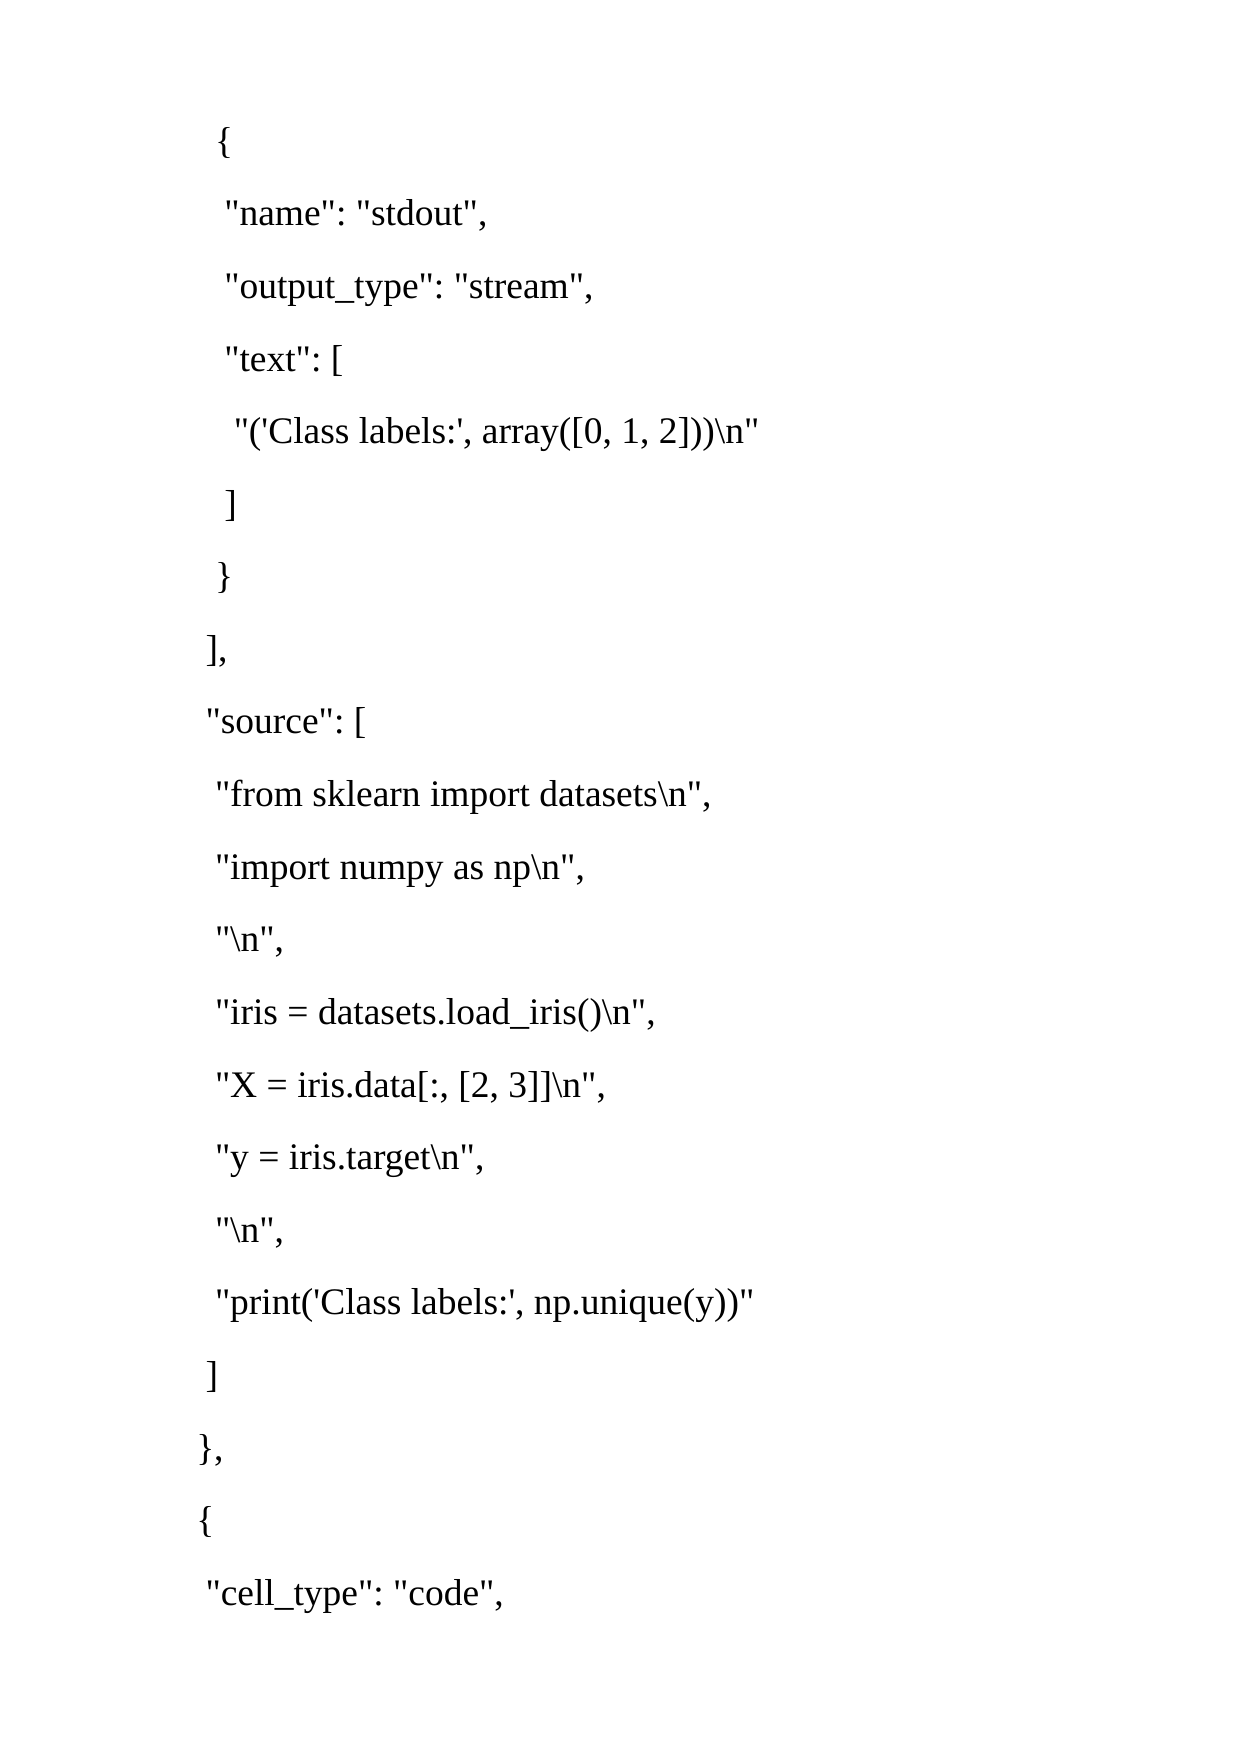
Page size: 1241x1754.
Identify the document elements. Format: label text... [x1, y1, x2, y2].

list "from sklearn import datasets\n", [177, 772, 1122, 815]
list "('Class labels:', array([0, 1, 2]))\n" [177, 408, 1122, 452]
list "iris = datasets.load_iris()\n", [177, 989, 1122, 1032]
list "\n", [177, 917, 1122, 960]
list ], [177, 626, 1122, 669]
list "X = iris.data[:, [2, 3]]\n", [177, 1062, 1122, 1105]
list ] [177, 1352, 1122, 1396]
list { [177, 118, 1122, 161]
list "text": [ [177, 336, 1122, 379]
list { [177, 1498, 1122, 1541]
list "source": [ [177, 699, 1122, 742]
list ] [177, 481, 1122, 524]
list "y = iris.target\n", [177, 1134, 1122, 1178]
list "import numpy as np\n", [177, 844, 1122, 887]
list }, [177, 1425, 1122, 1468]
list "print('Class labels:', np.unique(y))" [177, 1280, 1122, 1323]
list } [177, 554, 1122, 597]
list "\n", [177, 1207, 1122, 1250]
list "output_type": "stream", [177, 263, 1122, 306]
list "cell_type": "code", [177, 1570, 1122, 1613]
list "name": "stdout", [177, 191, 1122, 234]
